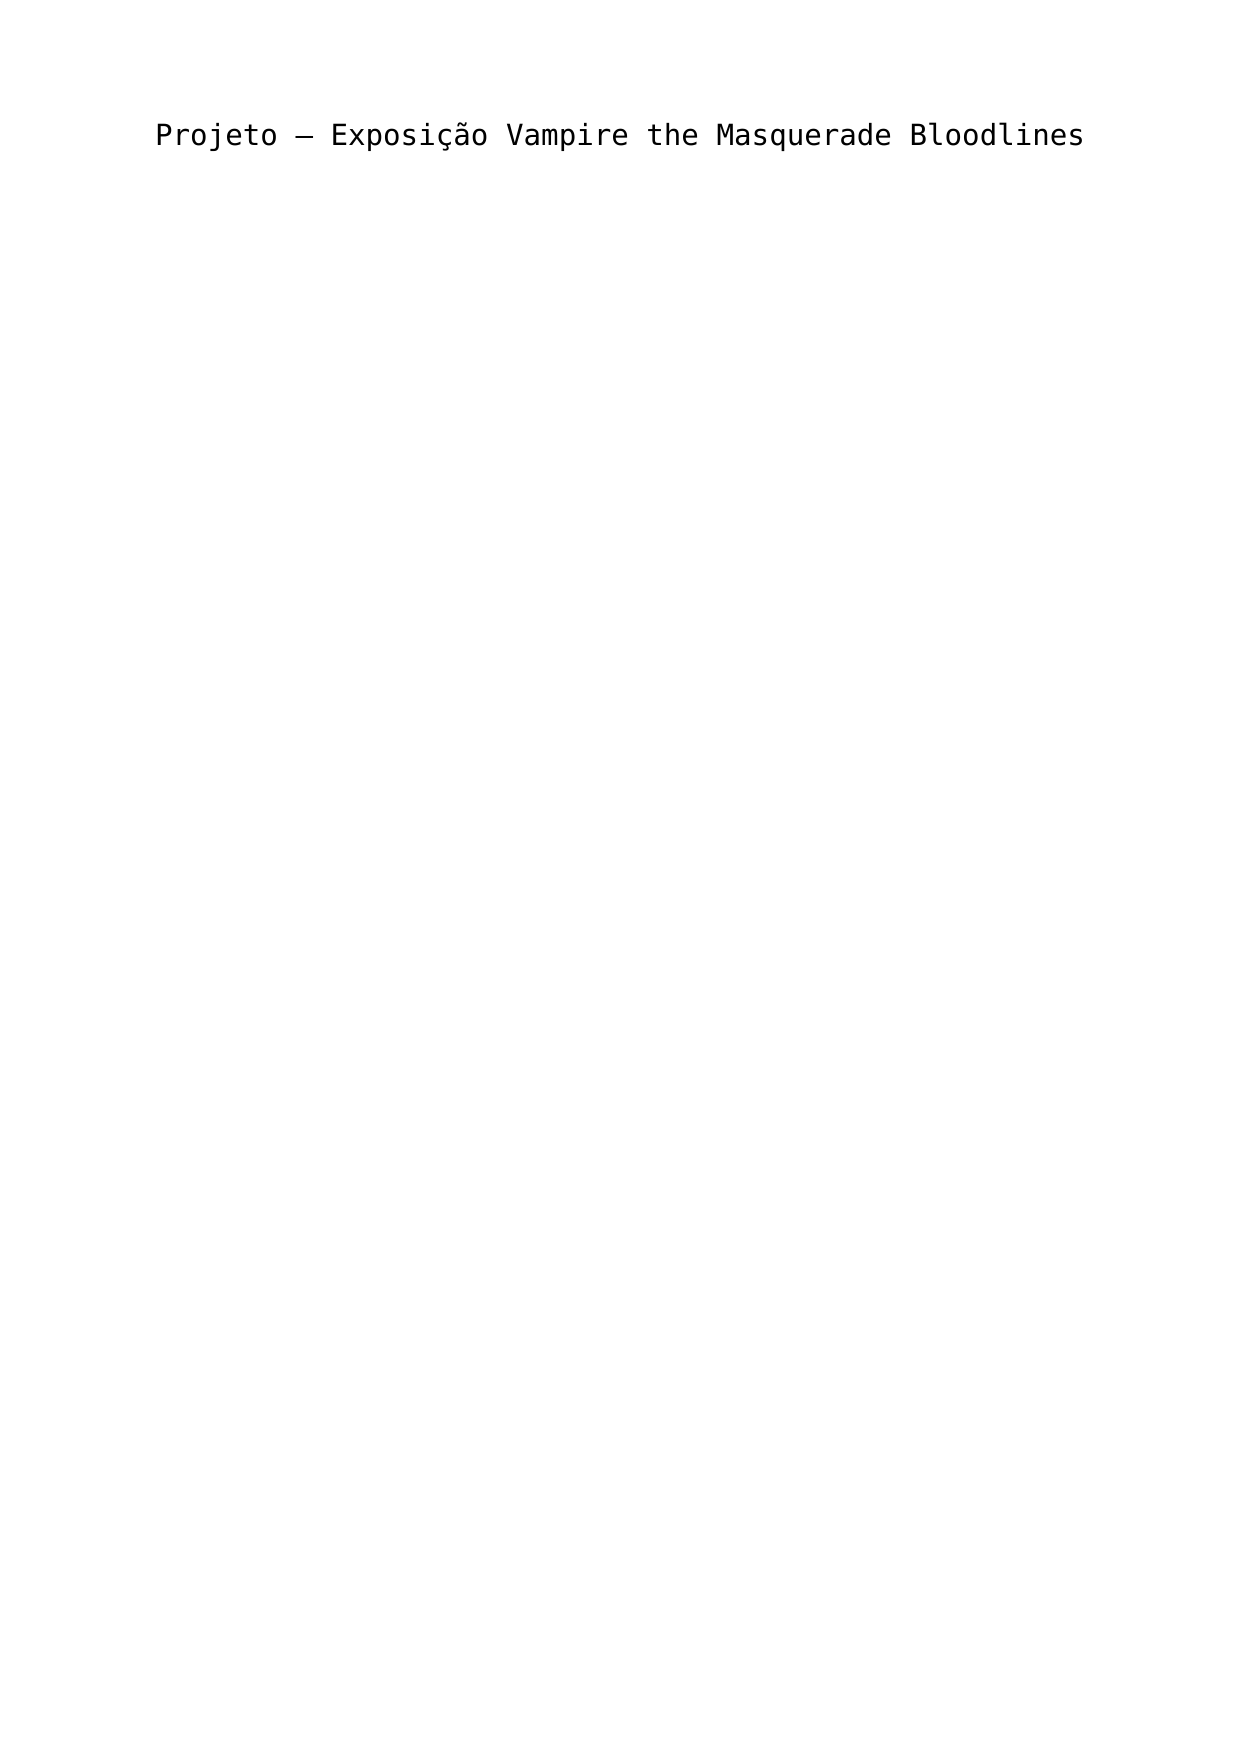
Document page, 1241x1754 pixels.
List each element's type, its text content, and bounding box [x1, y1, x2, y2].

text Projeto – Exposição Vampire the Masquerade Bloodlines [118, 118, 1122, 152]
